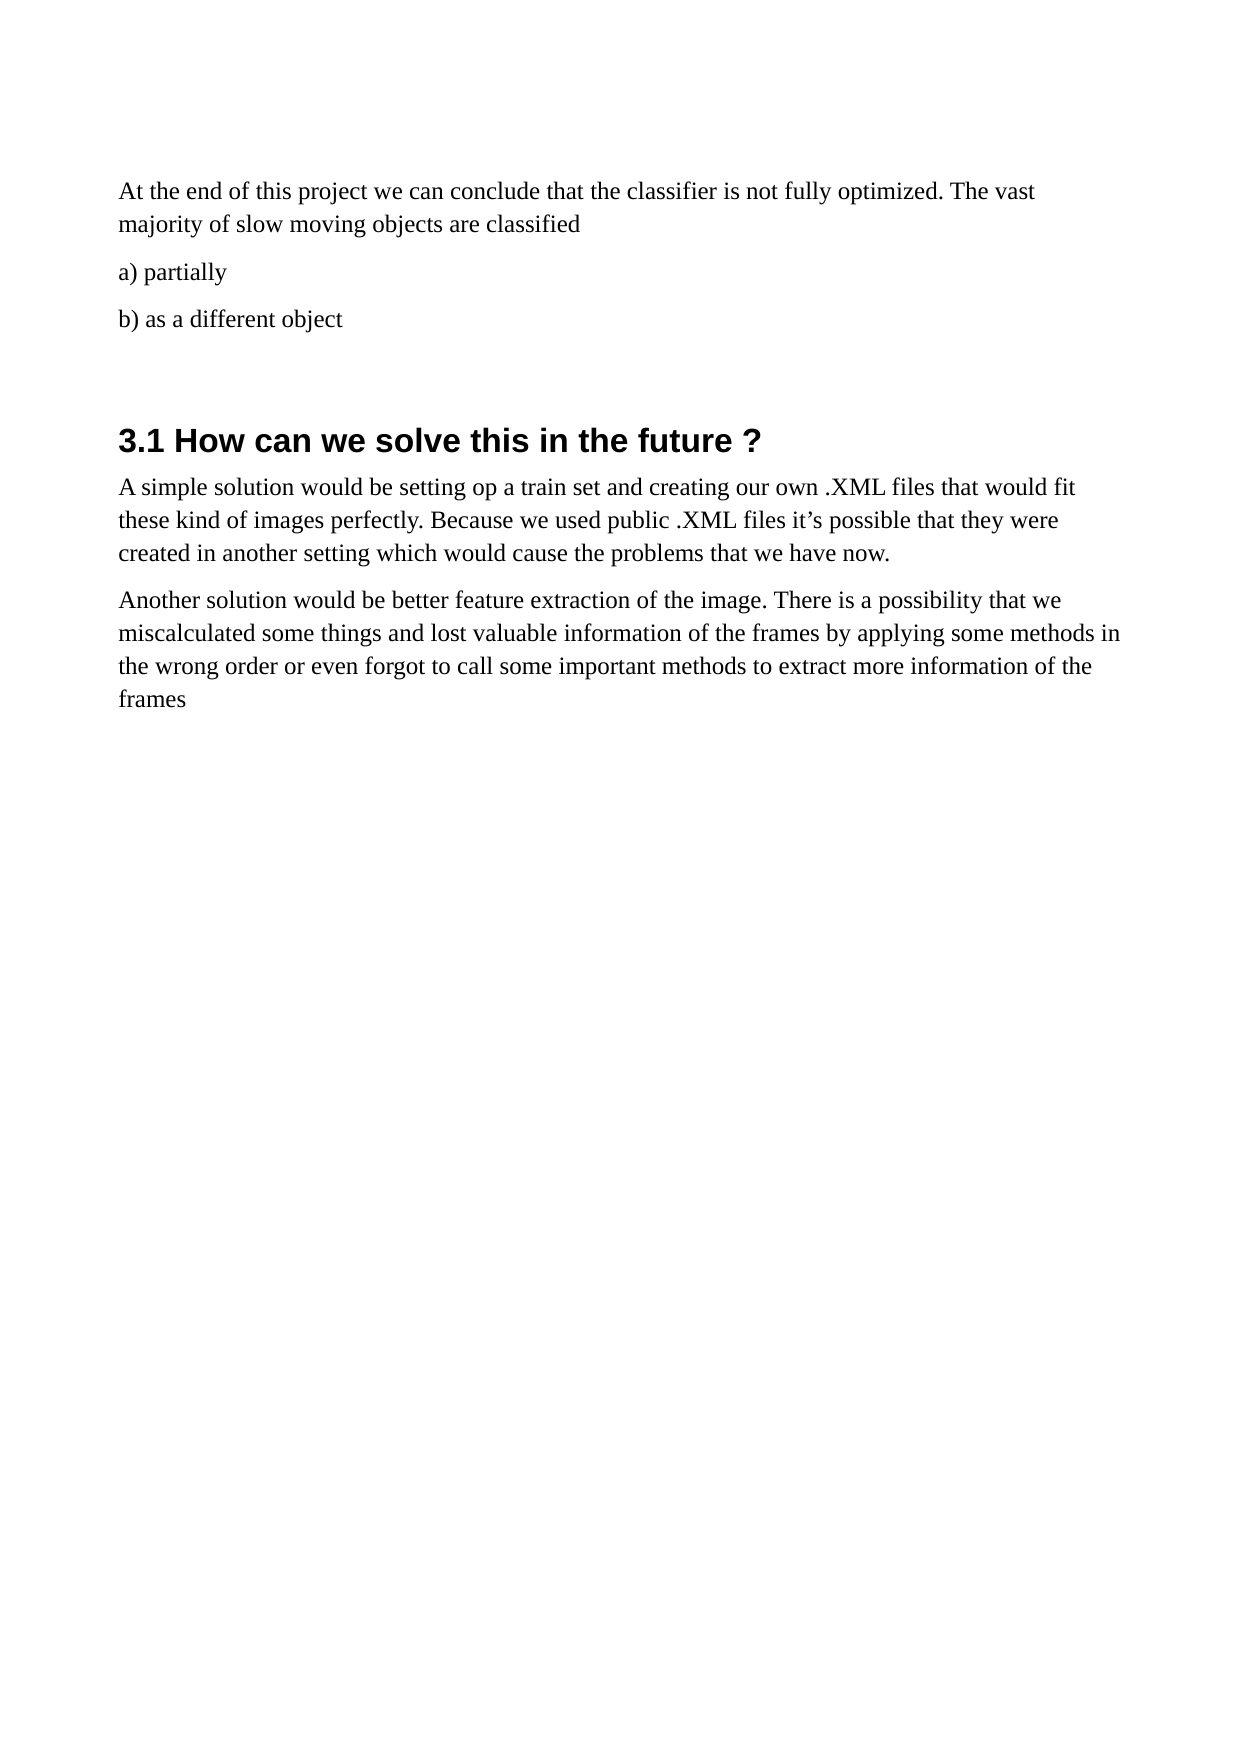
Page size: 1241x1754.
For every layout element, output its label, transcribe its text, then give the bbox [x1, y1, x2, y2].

text A simple solution would be setting op a train set and creating our own .XML files that would fit these kind of images perfectly. Because we used public .XML files it’s possible that they were created in another setting which would cause the problems that we have now. [118, 472, 1122, 567]
text Another solution would be better feature extraction of the image. There is a possibility that we miscalculated some things and lost valuable information of the frames by applying some methods in the wrong order or even forgot to call some important methods to extract more information of the frames [118, 585, 1122, 713]
text a) partially [118, 257, 1122, 286]
subtitle 3.1 How can we solve this in the future ? [118, 421, 1122, 459]
text At the end of this project we can conclude that the classifier is not fully optimized. The vast majority of slow moving objects are classified [118, 176, 1122, 238]
text b) as a different object [118, 304, 1122, 333]
